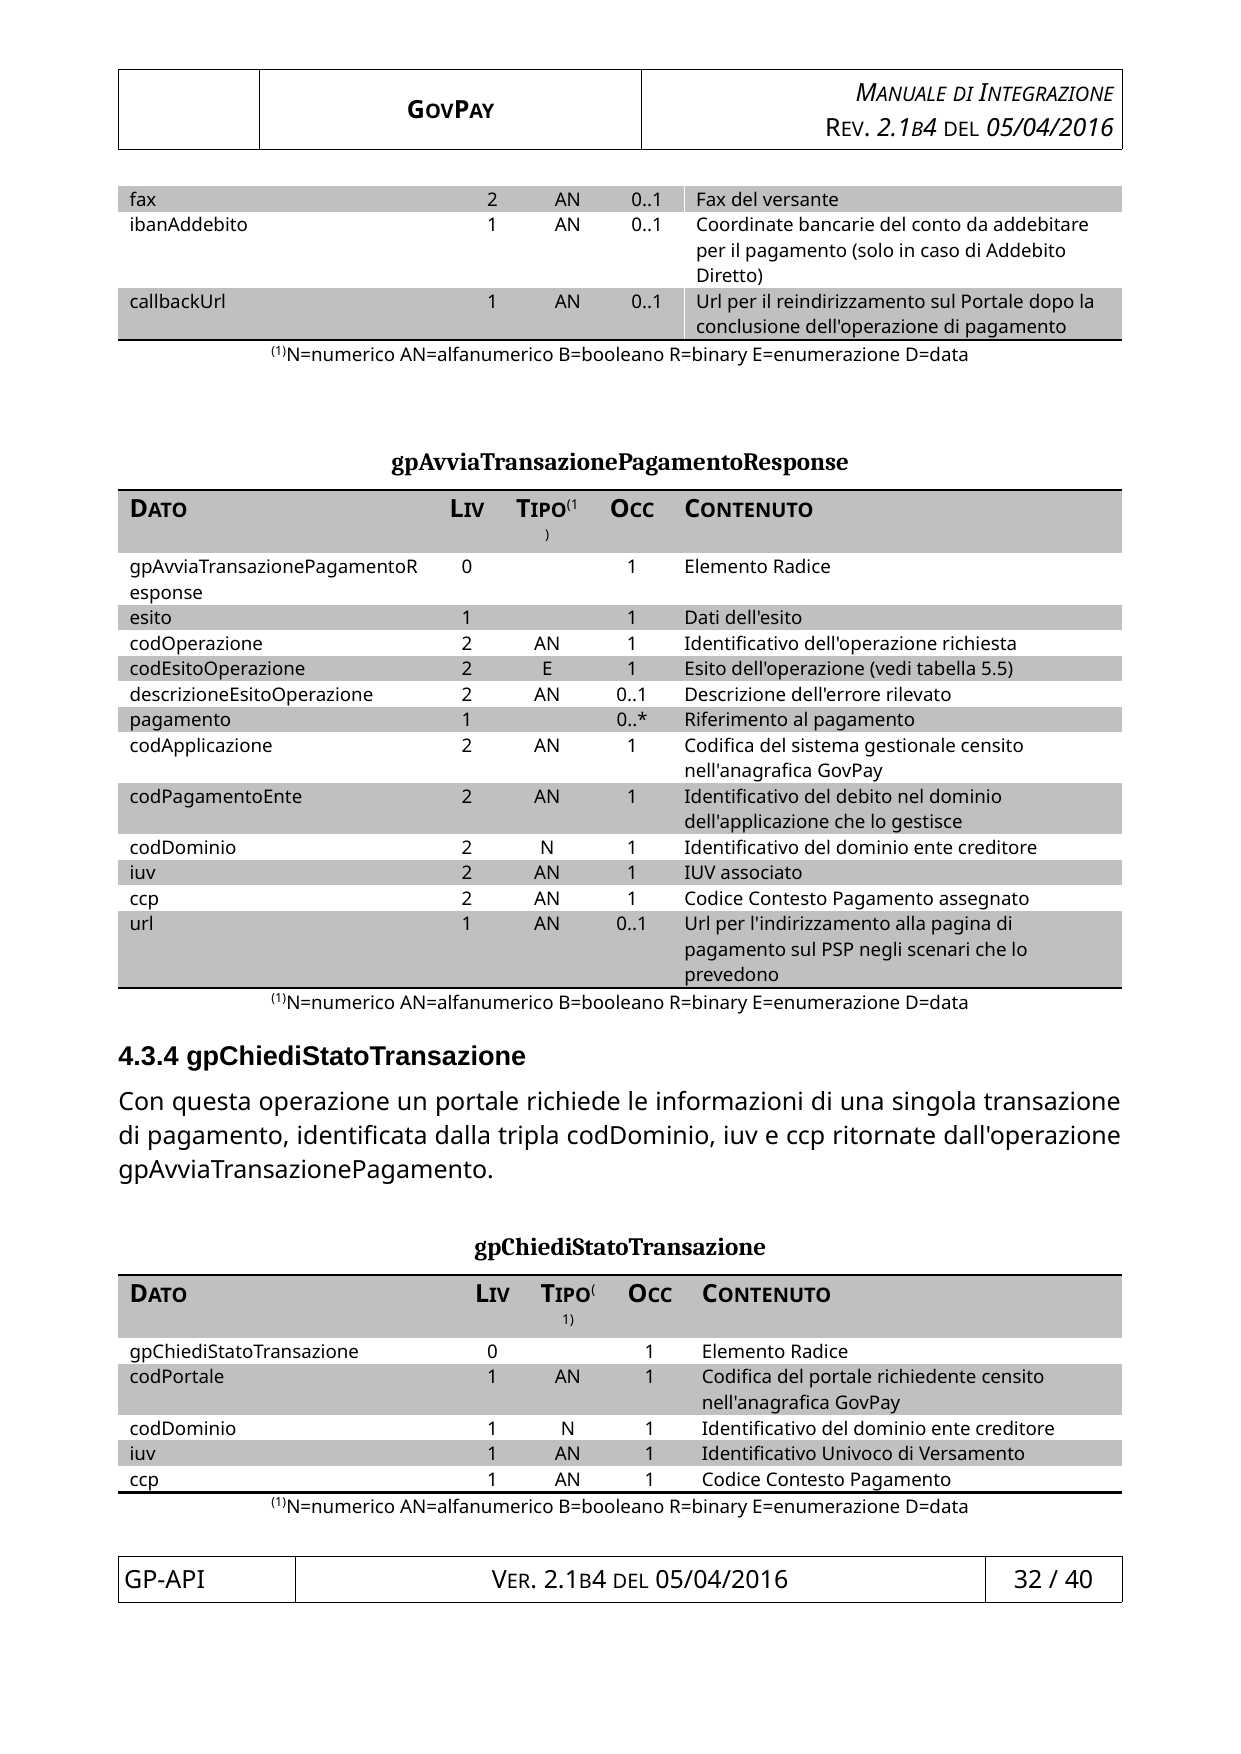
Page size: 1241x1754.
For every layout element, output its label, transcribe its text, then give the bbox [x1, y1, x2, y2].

table_cell Elemento Radice [690, 1338, 1122, 1364]
table_cell [503, 707, 591, 732]
table_cell Liv [458, 1276, 526, 1338]
table_cell esito [118, 605, 431, 630]
table_cell iuv [118, 1440, 458, 1466]
table_cell 1 [591, 656, 673, 681]
table_cell 2 [431, 783, 503, 834]
table_cell AN [503, 681, 591, 707]
table_cell 1 [591, 783, 673, 834]
table_cell 1 [609, 1415, 690, 1440]
table_cell codDominio [118, 1415, 458, 1440]
table_cell codApplicazione [118, 732, 431, 783]
table_cell codPortale [118, 1364, 458, 1415]
table_cell 2 [458, 186, 526, 212]
table_cell 1 [591, 885, 673, 911]
table_cell pagamento [118, 707, 431, 732]
table_cell AN [503, 783, 591, 834]
table_cell AN [503, 885, 591, 911]
table_cell 1 [431, 911, 503, 987]
table_cell 1 [458, 1440, 526, 1466]
text (1)N=numerico AN=alfanumerico B=booleano R=binary E=enumerazione D=data [118, 989, 1122, 1015]
table_cell Identificativo dell'operazione richiesta [673, 630, 1122, 656]
table_cell Contenuto [690, 1276, 1122, 1338]
table_cell E [503, 656, 591, 681]
table_cell Tipo(1) [526, 1276, 609, 1338]
table_cell 1 [609, 1466, 690, 1491]
table_cell Tipo(1) [503, 491, 591, 553]
table_cell ibanAddebito [118, 212, 458, 288]
table_cell 2 [431, 885, 503, 911]
table_cell gpAvviaTransazionePagamentoResponse [118, 554, 431, 604]
table_cell iuv [118, 860, 431, 885]
table_cell AN [526, 288, 609, 339]
table_cell 1 [591, 732, 673, 783]
table_cell ccp [118, 1466, 458, 1491]
subtitle gpChiediStatoTransazione [118, 1040, 1122, 1071]
table_cell Identificativo del debito nel dominio dell'applicazione che lo gestisce [673, 783, 1122, 834]
text Con questa operazione un portale richiede le informazioni di una singola transazione di pagamento, identificata dalla tripla codDominio, iuv e ccp ritornate dall'operazione gpAvviaTransazionePagamento. [118, 1084, 1122, 1186]
table_cell AN [503, 860, 591, 885]
table_cell ccp [118, 885, 431, 911]
table_cell Dati dell'esito [673, 605, 1122, 630]
table_cell fax [118, 186, 458, 212]
table_cell codOperazione [118, 630, 431, 656]
table_cell 2 [431, 630, 503, 656]
table_cell AN [526, 1364, 609, 1415]
table_cell Occ [609, 1276, 690, 1338]
table_cell Fax del versante [685, 186, 1122, 212]
table_cell 1 [609, 1364, 690, 1415]
text (1)N=numerico AN=alfanumerico B=booleano R=binary E=enumerazione D=data [118, 341, 1122, 367]
table_cell 1 [591, 605, 673, 630]
table_cell Identificativo del dominio ente creditore [673, 834, 1122, 860]
table_cell Url per il reindirizzamento sul Portale dopo la conclusione dell'operazione di pagamento [685, 288, 1122, 339]
table_cell AN [503, 911, 591, 987]
table_header gpAvviaTransazionePagamentoResponse [118, 448, 1122, 489]
table_cell 1 [609, 1440, 690, 1466]
table_cell 0..* [591, 707, 673, 732]
table_cell 1 [591, 834, 673, 860]
table_cell 0..1 [591, 681, 673, 707]
table_cell N [526, 1415, 609, 1440]
table_cell 1 [431, 605, 503, 630]
table_cell 0..1 [591, 911, 673, 987]
table_cell 1 [458, 1415, 526, 1440]
table_cell 1 [591, 630, 673, 656]
table_cell AN [526, 1466, 609, 1491]
table_cell 0..1 [609, 288, 684, 339]
table_cell Contenuto [673, 491, 1122, 553]
table_cell AN [503, 630, 591, 656]
table_cell [503, 554, 591, 604]
table_cell 1 [458, 212, 526, 288]
table_cell 2 [431, 860, 503, 885]
table_cell 0..1 [609, 186, 684, 212]
table_cell callbackUrl [118, 288, 458, 339]
table_cell descrizioneEsitoOperazione [118, 681, 431, 707]
table_cell AN [526, 1440, 609, 1466]
table_cell Codifica del portale richiedente censito nell'anagrafica GovPay [690, 1364, 1122, 1415]
text (1)N=numerico AN=alfanumerico B=booleano R=binary E=enumerazione D=data [118, 1494, 1122, 1519]
table_cell Url per l'indirizzamento alla pagina di pagamento sul PSP negli scenari che lo prevedono [673, 911, 1122, 987]
table_cell 1 [458, 1466, 526, 1491]
table_cell Dato [118, 491, 431, 553]
table_cell codEsitoOperazione [118, 656, 431, 681]
table_cell AN [503, 732, 591, 783]
table_cell codDominio [118, 834, 431, 860]
table_cell Identificativo Univoco di Versamento [690, 1440, 1122, 1466]
table_cell [503, 605, 591, 630]
table_cell AN [526, 212, 609, 288]
table_cell 1 [591, 860, 673, 885]
table_cell Codice Contesto Pagamento [690, 1466, 1122, 1491]
table_cell 0 [431, 554, 503, 604]
table_header gpChiediStatoTransazione [118, 1233, 1122, 1274]
table_cell 1 [458, 288, 526, 339]
table_cell 2 [431, 681, 503, 707]
table_cell Elemento Radice [673, 554, 1122, 604]
table_cell 2 [431, 834, 503, 860]
table_cell Riferimento al pagamento [673, 707, 1122, 732]
table_cell Esito dell'operazione (vedi tabella 5.5) [673, 656, 1122, 681]
table_cell 0..1 [609, 212, 684, 288]
table_cell Codice Contesto Pagamento assegnato [673, 885, 1122, 911]
table_cell [526, 1338, 609, 1364]
table_cell Dato [118, 1276, 458, 1338]
table_cell gpChiediStatoTransazione [118, 1338, 458, 1364]
table_cell 2 [431, 656, 503, 681]
table_cell N [503, 834, 591, 860]
table_cell Occ [591, 491, 673, 553]
table_cell Liv [431, 491, 503, 553]
table_cell 0 [458, 1338, 526, 1364]
table_cell IUV associato [673, 860, 1122, 885]
table_cell 2 [431, 732, 503, 783]
table_cell Identificativo del dominio ente creditore [690, 1415, 1122, 1440]
table_cell url [118, 911, 431, 987]
table_cell AN [526, 186, 609, 212]
table_cell codPagamentoEnte [118, 783, 431, 834]
table_cell 1 [609, 1338, 690, 1364]
table_cell 1 [591, 554, 673, 604]
table_cell Coordinate bancarie del conto da addebitare per il pagamento (solo in caso di Addebito Diretto) [685, 212, 1122, 288]
table_cell 1 [431, 707, 503, 732]
table_cell Codifica del sistema gestionale censito nell'anagrafica GovPay [673, 732, 1122, 783]
table_cell Descrizione dell'errore rilevato [673, 681, 1122, 707]
table_cell 1 [458, 1364, 526, 1415]
